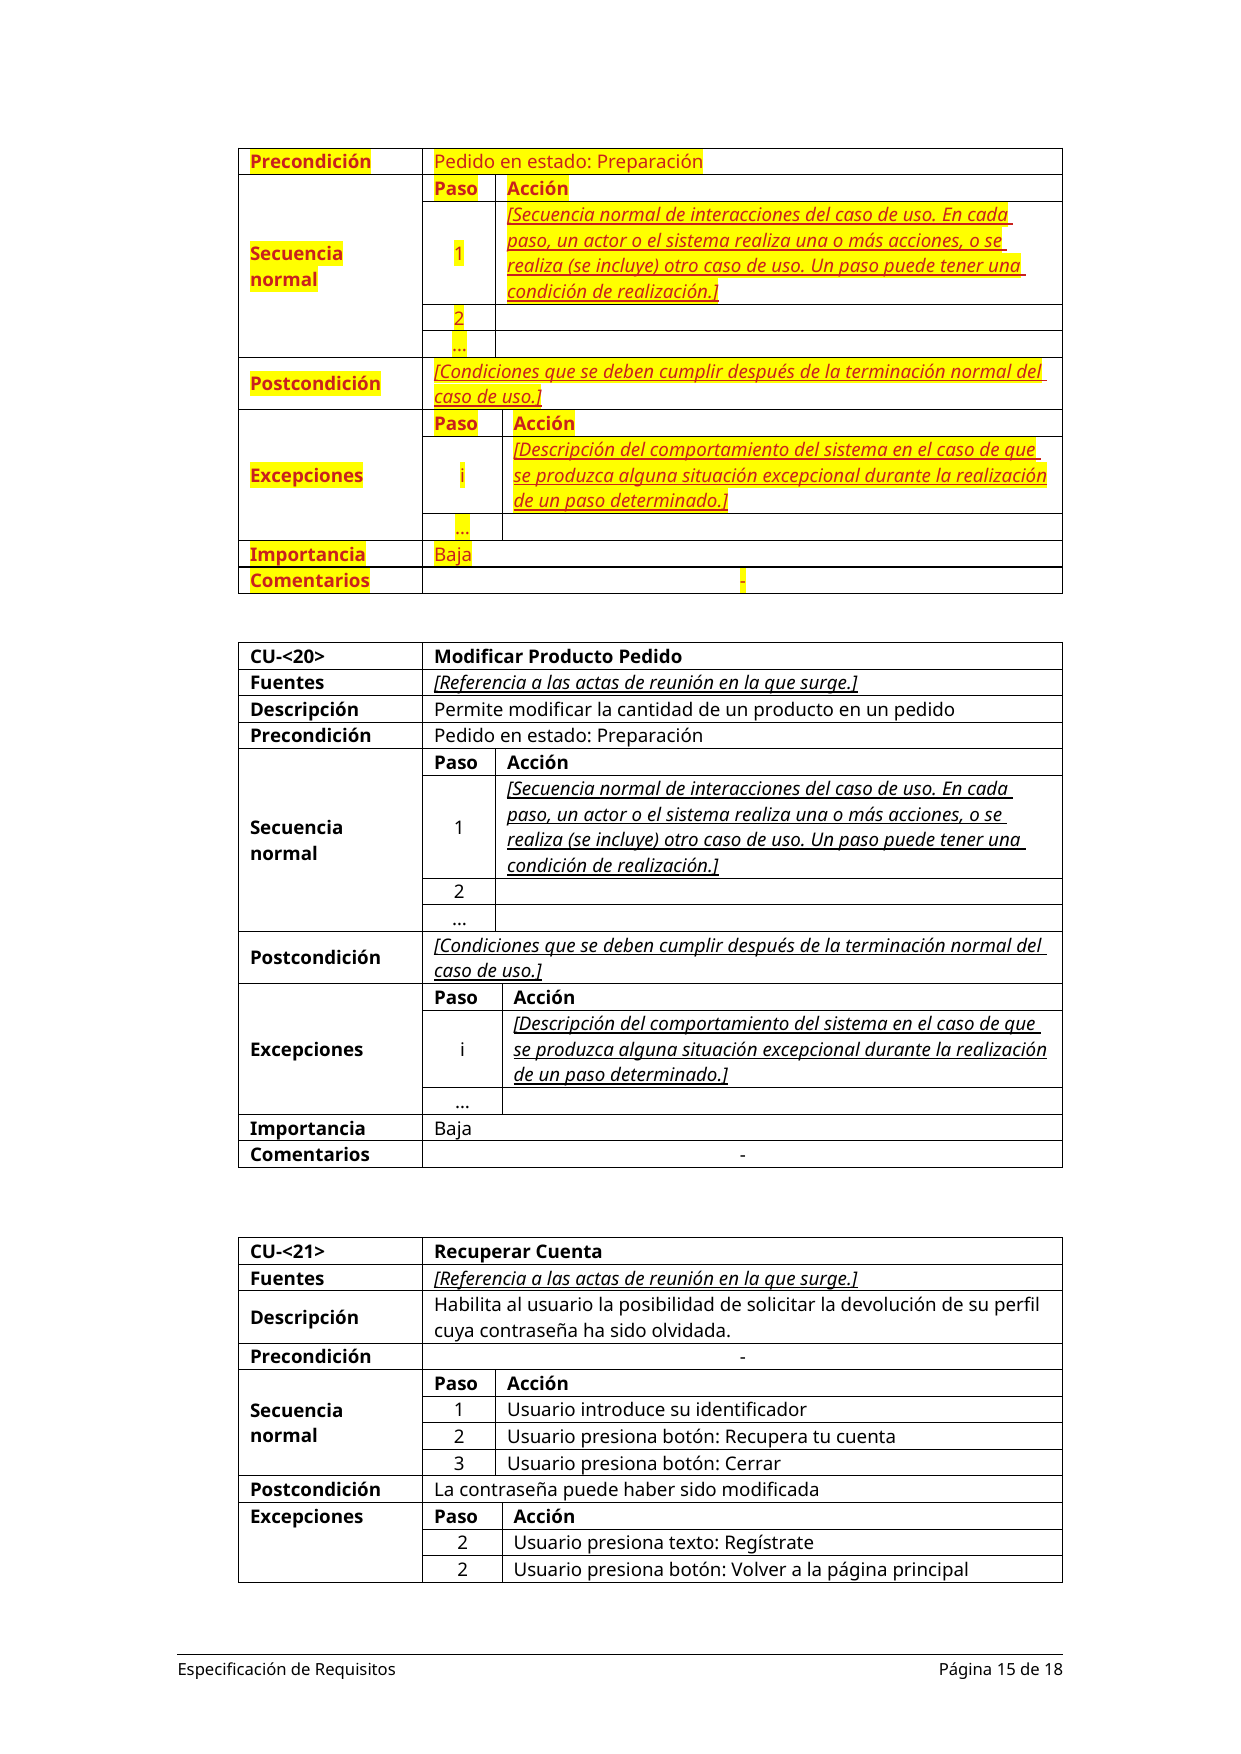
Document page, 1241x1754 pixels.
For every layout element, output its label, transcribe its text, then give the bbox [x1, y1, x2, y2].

table_cell [496, 879, 1062, 904]
table_cell Secuencia normal [239, 175, 422, 357]
table_cell Acción [496, 1370, 1062, 1396]
table_cell Secuencia normal [239, 749, 422, 931]
table_cell [496, 905, 1062, 931]
table_cell Usuario presiona botón: Volver a la página principal [503, 1556, 1062, 1582]
table_cell Paso [423, 749, 495, 775]
table_cell Postcondición [239, 932, 422, 983]
table_cell [496, 331, 1062, 357]
table_cell Comentarios [239, 1141, 422, 1167]
table_cell Usuario presiona texto: Regístrate [503, 1530, 1062, 1555]
table_cell 1 [423, 1397, 495, 1422]
table_cell 2 [423, 1530, 502, 1555]
table_cell 1 [423, 202, 495, 304]
table_cell Importancia [239, 1115, 422, 1140]
table_cell Usuario presiona botón: Recupera tu cuenta [496, 1423, 1062, 1449]
table_cell i [423, 1011, 502, 1087]
table_cell Importancia [239, 541, 422, 566]
table_cell [Condiciones que se deben cumplir después de la terminación normal del caso de uso.] [423, 932, 1062, 983]
table_cell Paso [423, 175, 495, 201]
table_cell 1 [423, 776, 495, 878]
table_cell Descripción [239, 1291, 422, 1342]
table_cell Paso [423, 1370, 495, 1396]
table_header Recuperar Cuenta [423, 1238, 1062, 1264]
table_cell Precondición [239, 149, 422, 174]
table_cell [Referencia a las actas de reunión en la que surge.] [423, 670, 1062, 695]
table_cell Descripción [239, 696, 422, 722]
table_cell Excepciones [239, 984, 422, 1114]
table_cell Postcondición [239, 1476, 422, 1502]
table_cell Acción [496, 749, 1062, 775]
table_cell Acción [496, 175, 1062, 201]
table_cell … [423, 331, 495, 357]
table_cell 3 [423, 1450, 495, 1475]
table_cell Baja [423, 541, 1062, 566]
table_cell [Secuencia normal de interacciones del caso de uso. En cada paso, un actor o el sistema realiza una o más acciones, o se realiza (se incluye) otro caso de uso. Un paso puede tener una condición de realización.] [496, 202, 1062, 304]
table_header CU-<21> [239, 1238, 422, 1264]
table_cell Postcondición [239, 358, 422, 409]
table_cell [Referencia a las actas de reunión en la que surge.] [423, 1265, 1062, 1290]
table_cell Secuencia normal [239, 1370, 422, 1475]
table_cell Pedido en estado: Preparación [423, 723, 1062, 748]
table_cell [496, 305, 1062, 330]
table_header CU-<20> [239, 643, 422, 668]
table_cell Excepciones [239, 1503, 422, 1582]
table_cell [Descripción del comportamiento del sistema en el caso de que se produzca alguna situación excepcional durante la realización de un paso determinado.] [503, 1011, 1062, 1087]
table_cell - [423, 1141, 1062, 1167]
table_cell … [423, 1088, 502, 1114]
table_cell Baja [423, 1115, 1062, 1140]
table_cell Precondición [239, 1344, 422, 1369]
table_cell i [423, 437, 502, 513]
table_cell Excepciones [239, 410, 422, 540]
table_cell Paso [423, 410, 502, 436]
table_cell Comentarios [239, 568, 422, 593]
table_cell Pedido en estado: Preparación [423, 149, 1062, 174]
table_header Modificar Producto Pedido [423, 643, 1062, 668]
table_cell Acción [503, 984, 1062, 1009]
table_cell Precondición [239, 723, 422, 748]
table_cell - [423, 1344, 1062, 1369]
table_cell Permite modificar la cantidad de un producto en un pedido [423, 696, 1062, 722]
table_cell [503, 1088, 1062, 1114]
table_cell - [423, 568, 1062, 593]
table_cell 2 [423, 1556, 502, 1582]
table_cell Usuario presiona botón: Cerrar [496, 1450, 1062, 1475]
table_cell Fuentes [239, 1265, 422, 1290]
table_cell … [423, 905, 495, 931]
table_cell … [423, 514, 502, 540]
table_cell Acción [503, 1503, 1062, 1528]
table_cell [Condiciones que se deben cumplir después de la terminación normal del caso de uso.] [423, 358, 1062, 409]
table_cell Acción [503, 410, 1062, 436]
table_cell [Descripción del comportamiento del sistema en el caso de que se produzca alguna situación excepcional durante la realización de un paso determinado.] [503, 437, 1062, 513]
table_cell 2 [423, 305, 495, 330]
table_cell Fuentes [239, 670, 422, 695]
table_cell Habilita al usuario la posibilidad de solicitar la devolución de su perfil cuya contraseña ha sido olvidada. [423, 1291, 1062, 1342]
table_cell 2 [423, 1423, 495, 1449]
table_cell [503, 514, 1062, 540]
table_cell La contraseña puede haber sido modificada [423, 1476, 1062, 1502]
table_cell Paso [423, 1503, 502, 1528]
table_cell Paso [423, 984, 502, 1009]
table_cell Usuario introduce su identificador [496, 1397, 1062, 1422]
table_cell 2 [423, 879, 495, 904]
table_cell [Secuencia normal de interacciones del caso de uso. En cada paso, un actor o el sistema realiza una o más acciones, o se realiza (se incluye) otro caso de uso. Un paso puede tener una condición de realización.] [496, 776, 1062, 878]
